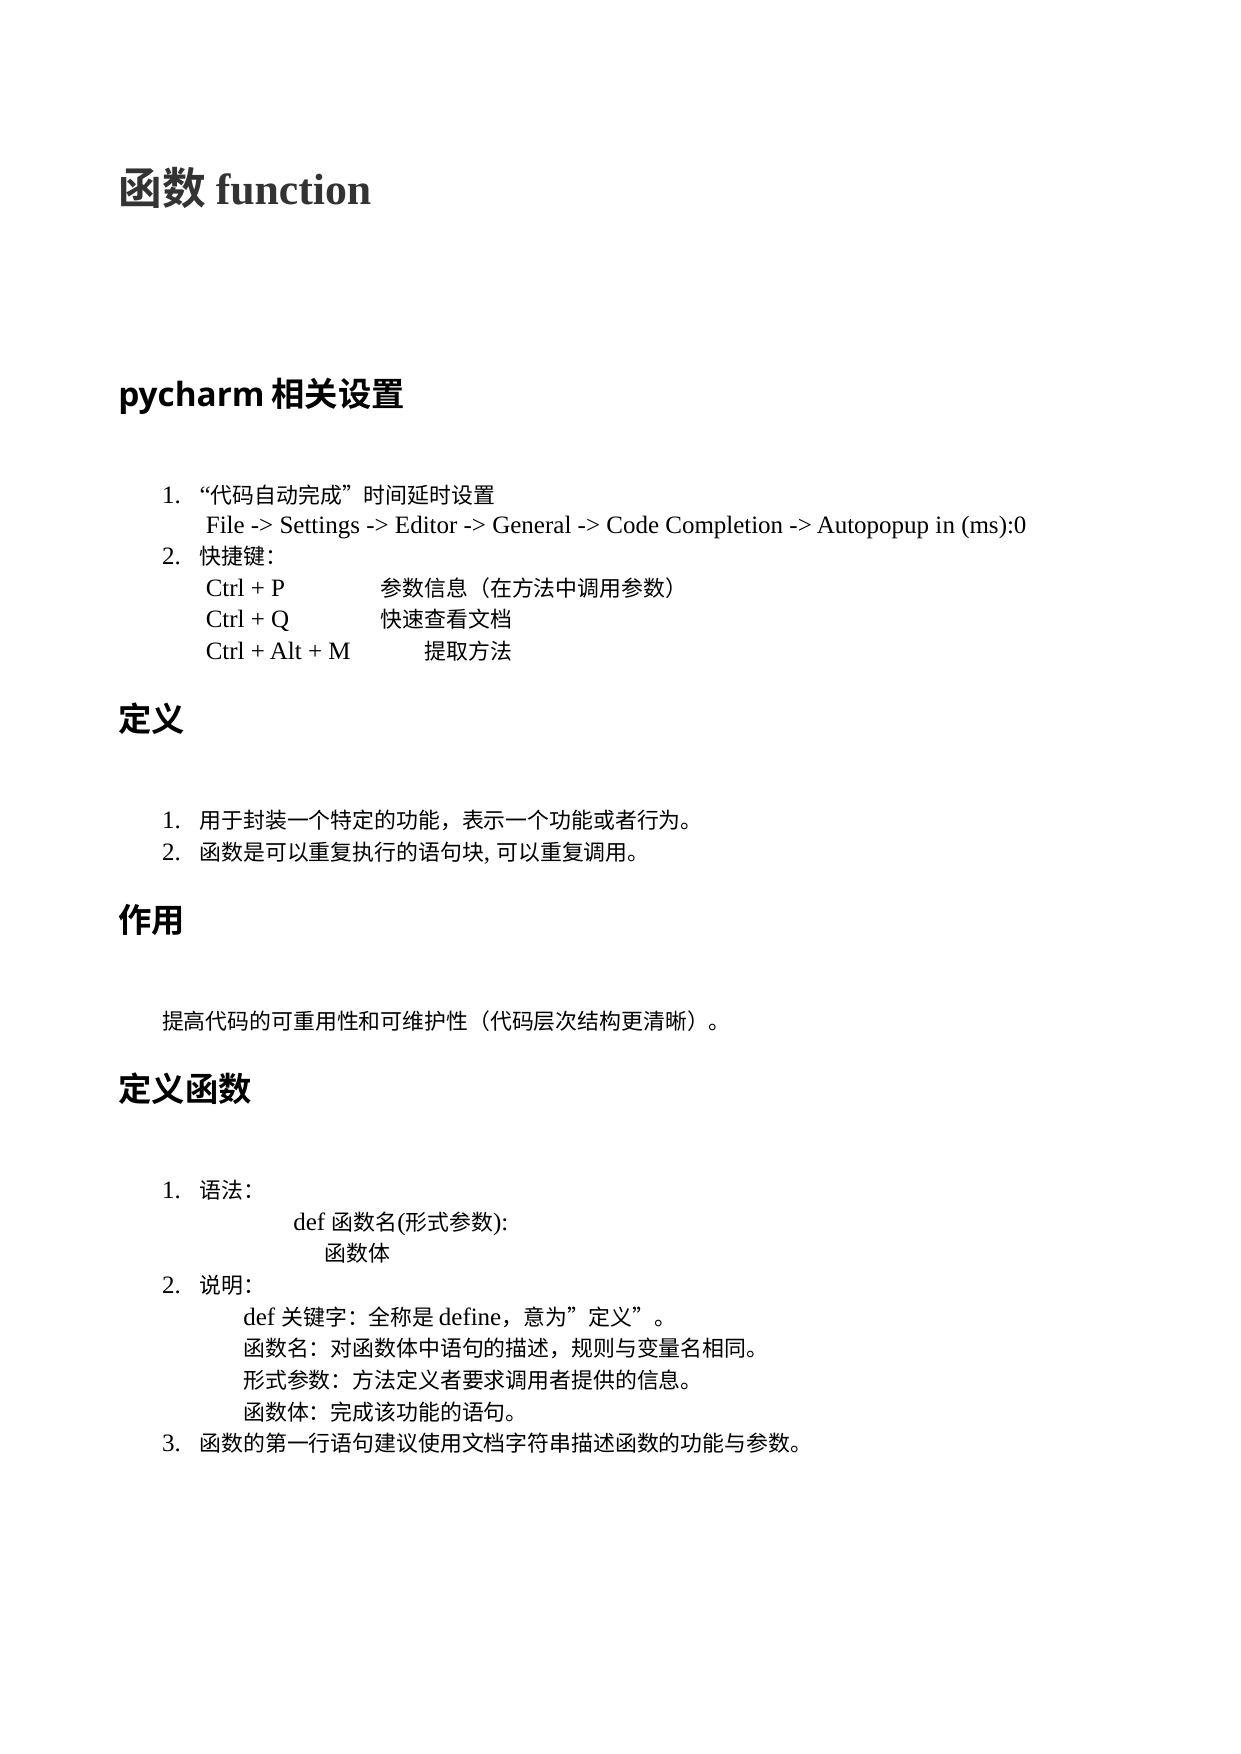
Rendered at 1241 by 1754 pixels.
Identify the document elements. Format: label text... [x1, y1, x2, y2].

subtitle pycharm相关设置 [118, 368, 1122, 416]
text 提高代码的可重用性和可维护性（代码层次结构更清晰）。 [118, 1004, 1122, 1036]
list 用于封装一个特定的功能，表示一个功能或者行为。 [162, 803, 1122, 835]
text File -> Settings -> Editor -> General -> Code Completion -> Autopopup in (ms):0 [162, 510, 1122, 539]
text 函数体 [293, 1236, 1122, 1268]
list 函数的第一行语句建议使用文档字符串描述函数的功能与参数。 [162, 1426, 1122, 1458]
list 函数名：对函数体中语句的描述，规则与变量名相同。 [243, 1331, 1122, 1363]
subtitle 作用 [118, 893, 1122, 942]
text Ctrl + Alt + M 提取方法 [162, 634, 1122, 666]
subtitle 函数 function [118, 153, 1122, 217]
list 函数体：完成该功能的语句。 [243, 1395, 1122, 1426]
text Ctrl + Q 快速查看文档 [162, 602, 1122, 634]
list 语法： [162, 1173, 1122, 1205]
list 说明： [162, 1268, 1122, 1300]
list “代码自动完成”时间延时设置 [162, 478, 1122, 510]
list 形式参数：方法定义者要求调用者提供的信息。 [243, 1363, 1122, 1395]
text Ctrl + P 参数信息（在方法中调用参数） [162, 571, 1122, 602]
list def 关键字：全称是define，意为”定义”。 [243, 1300, 1122, 1331]
subtitle 定义 [118, 693, 1122, 741]
list 函数是可以重复执行的语句块, 可以重复调用。 [162, 835, 1122, 866]
text def 函数名(形式参数): [293, 1205, 1122, 1236]
list 快捷键： [162, 539, 1122, 571]
subtitle 定义函数 [118, 1063, 1122, 1111]
